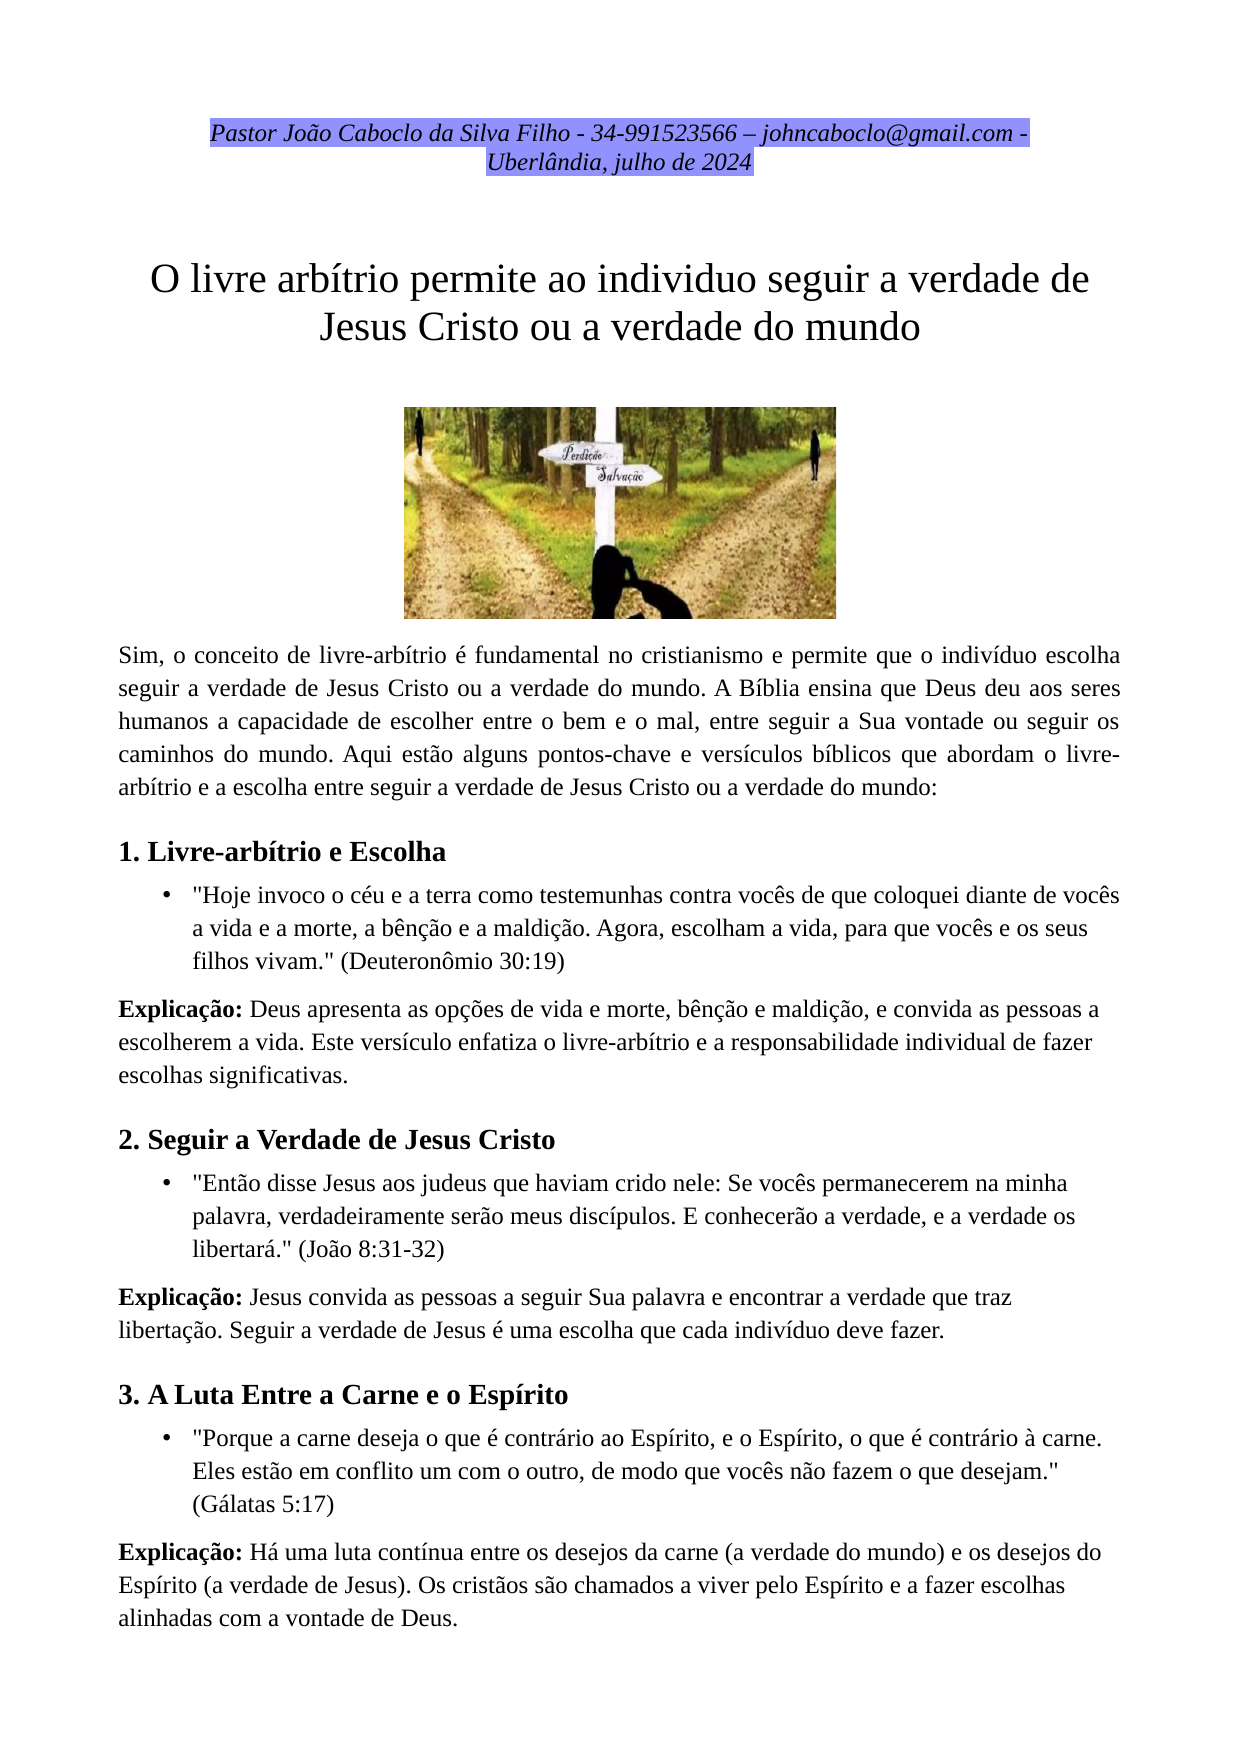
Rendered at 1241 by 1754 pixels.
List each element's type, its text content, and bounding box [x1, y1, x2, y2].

text O livre arbítrio permite ao individuo seguir a verdade de Jesus Cristo ou a verdade do mundo [118, 253, 1122, 349]
list "Porque a carne deseja o que é contrário ao Espírito, e o Espírito, o que é contrário à carne. Eles estão em conflito um com o outro, de modo que vocês não fazem o que desejam." (Gálatas 5:17) [162, 1423, 1122, 1518]
subtitle 2. Seguir a Verdade de Jesus Cristo [118, 1122, 1122, 1156]
text Sim, o conceito de livre-arbítrio é fundamental no cristianismo e permite que o indivíduo escolha seguir a verdade de Jesus Cristo ou a verdade do mundo. A Bíblia ensina que Deus deu aos seres humanos a capacidade de escolher entre o bem e o mal, entre seguir a Sua vontade ou seguir os caminhos do mundo. Aqui estão alguns pontos-chave e versículos bíblicos que abordam o livre-arbítrio e a escolha entre seguir a verdade de Jesus Cristo ou a verdade do mundo: [118, 640, 1122, 801]
picture [404, 407, 837, 619]
list "Hoje invoco o céu e a terra como testemunhas contra vocês de que coloquei diante de vocês a vida e a morte, a bênção e a maldição. Agora, escolham a vida, para que vocês e os seus filhos vivam." (Deuteronômio 30:19) [162, 880, 1122, 975]
subtitle 3. A Luta Entre a Carne e o Espírito [118, 1377, 1122, 1411]
text Explicação: Há uma luta contínua entre os desejos da carne (a verdade do mundo) e os desejos do Espírito (a verdade de Jesus). Os cristãos são chamados a viver pelo Espírito e a fazer escolhas alinhadas com a vontade de Deus. [118, 1537, 1122, 1632]
list "Então disse Jesus aos judeus que haviam crido nele: Se vocês permanecerem na minha palavra, verdadeiramente serão meus discípulos. E conhecerão a verdade, e a verdade os libertará." (João 8:31-32) [162, 1168, 1122, 1263]
subtitle 1. Livre-arbítrio e Escolha [118, 834, 1122, 868]
text Explicação: Deus apresenta as opções de vida e morte, bênção e maldição, e convida as pessoas a escolherem a vida. Este versículo enfatiza o livre-arbítrio e a responsabilidade individual de fazer escolhas significativas. [118, 994, 1122, 1089]
text Explicação: Jesus convida as pessoas a seguir Sua palavra e encontrar a verdade que traz libertação. Seguir a verdade de Jesus é uma escolha que cada indivíduo deve fazer. [118, 1282, 1122, 1344]
